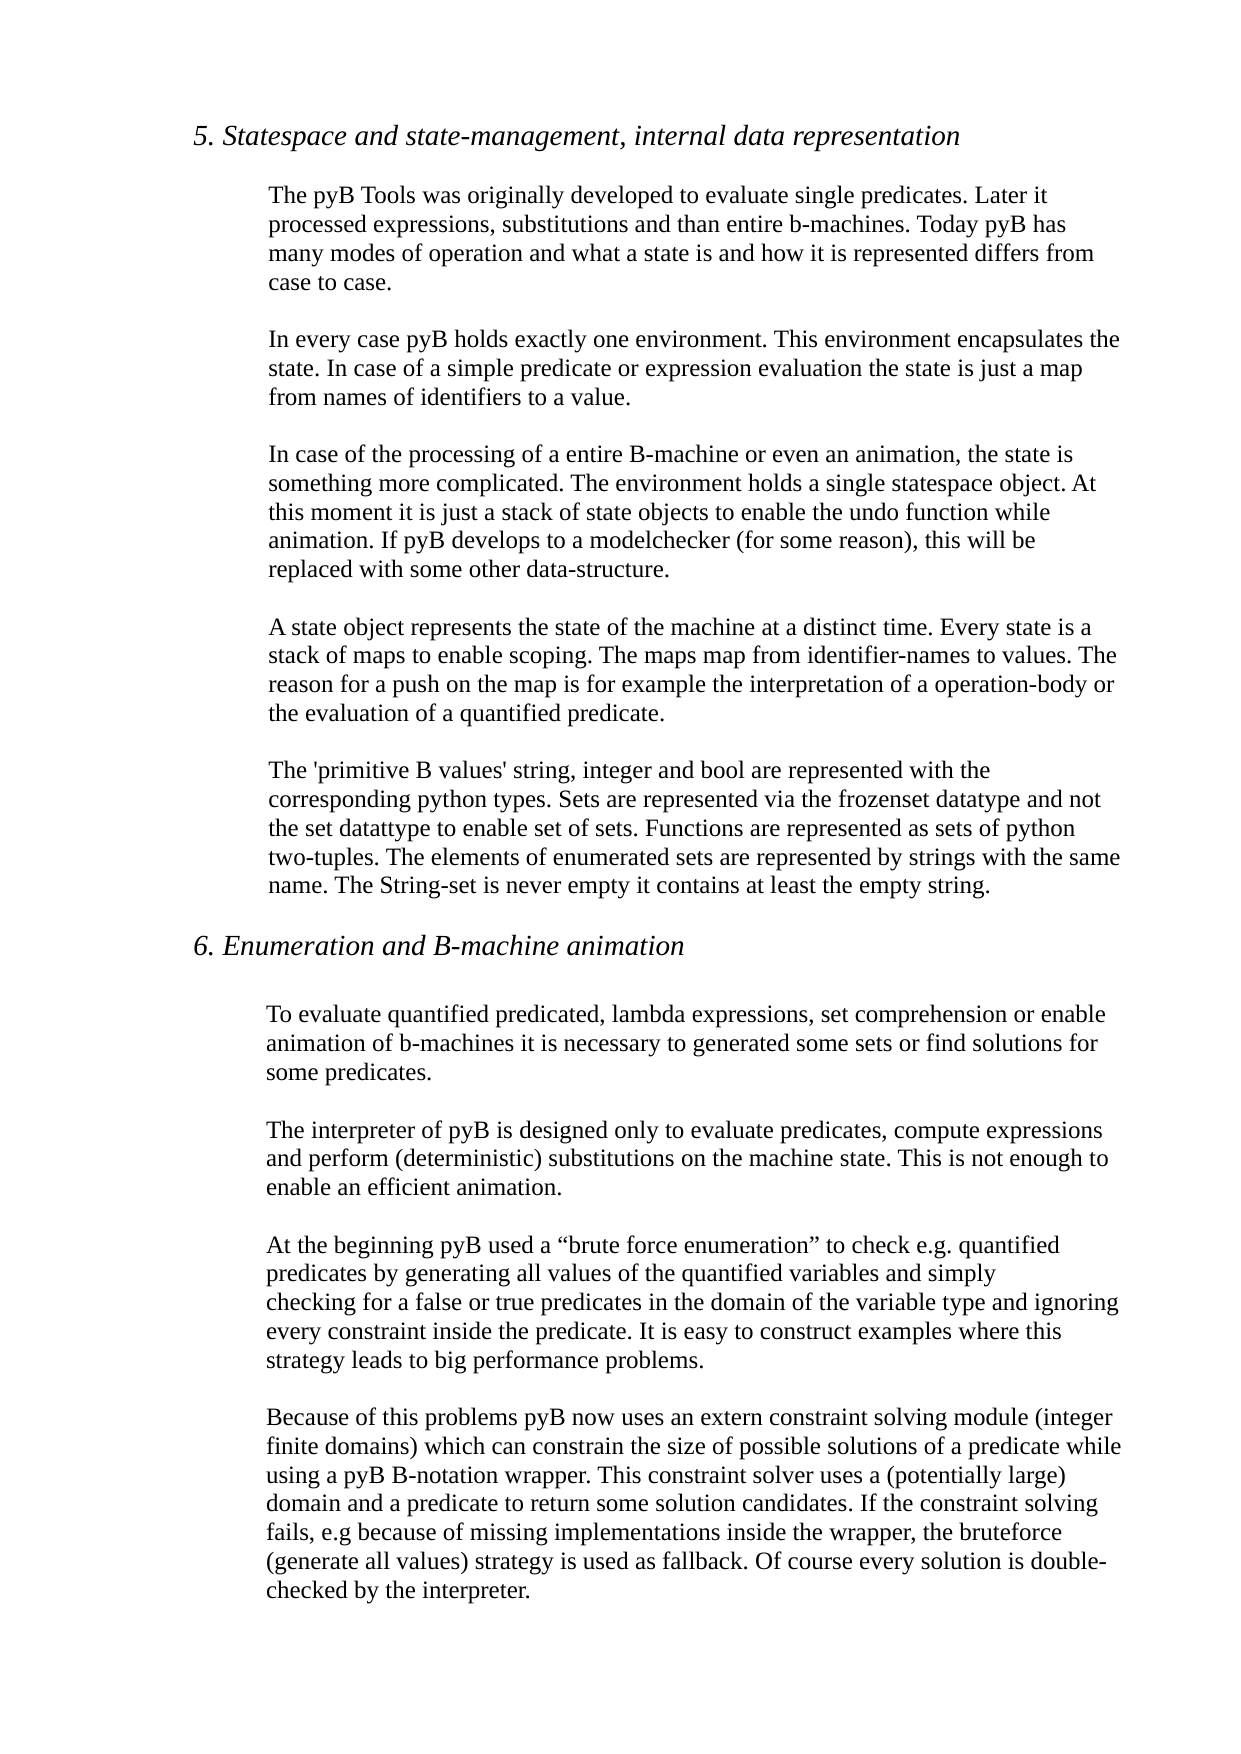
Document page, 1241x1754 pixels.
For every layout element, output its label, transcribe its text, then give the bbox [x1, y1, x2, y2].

text Because of this problems pyB now uses an extern constraint solving module (integer finite domains) which can constrain the size of possible solutions of a predicate while using a pyB B-notation wrapper. This constraint solver uses a (potentially large) domain and a predicate to return some solution candidates. If the constraint solving fails, e.g because of missing implementations inside the wrapper, the bruteforce (generate all values) strategy is used as fallback. Of course every solution is double- checked by the interpreter. [118, 1402, 1122, 1603]
text To evaluate quantified predicated, lambda expressions, set comprehension or enable animation of b-machines it is necessary to generated some sets or find solutions for some predicates. [118, 995, 1122, 1086]
list The pyB Tools was originally developed to evaluate single predicates. Later it processed expressions, substitutions and than entire b-machines. Today pyB has many modes of operation and what a state is and how it is represented differs from case to case. [231, 180, 1122, 295]
text The interpreter of pyB is designed only to evaluate predicates, compute expressions and perform (deterministic) substitutions on the machine state. This is not enough to enable an efficient animation. [118, 1115, 1122, 1201]
list The 'primitive B values' string, integer and bool are represented with the corresponding python types. Sets are represented via the frozenset datatype and not the set datattype to enable set of sets. Functions are represented as sets of python two-tuples. The elements of enumerated sets are represented by strings with the same name. The String-set is never empty it contains at least the empty string. [231, 755, 1122, 899]
list 6. Enumeration and B-machine animation [156, 928, 1122, 961]
list In case of the processing of a entire B-machine or even an animation, the state is something more complicated. The environment holds a single statespace object. At this moment it is just a stack of state objects to enable the undo function while animation. If pyB develops to a modelchecker (for some reason), this will be replaced with some other data-structure. [231, 439, 1122, 583]
list In every case pyB holds exactly one environment. This environment encapsulates the state. In case of a simple predicate or expression evaluation the state is just a map from names of identifiers to a value. [231, 324, 1122, 410]
list A state object represents the state of the machine at a distinct time. Every state is a stack of maps to enable scoping. The maps map from identifier-names to values. The reason for a push on the map is for example the interpretation of a operation-body or the evaluation of a quantified predicate. [231, 612, 1122, 727]
text At the beginning pyB used a “brute force enumeration” to check e.g. quantified predicates by generating all values of the quantified variables and simply checking for a false or true predicates in the domain of the variable type and ignoring every constraint inside the predicate. It is easy to construct examples where this strategy leads to big performance problems. [118, 1230, 1122, 1373]
list 5. Statespace and state-management, internal data representation [156, 118, 1122, 152]
